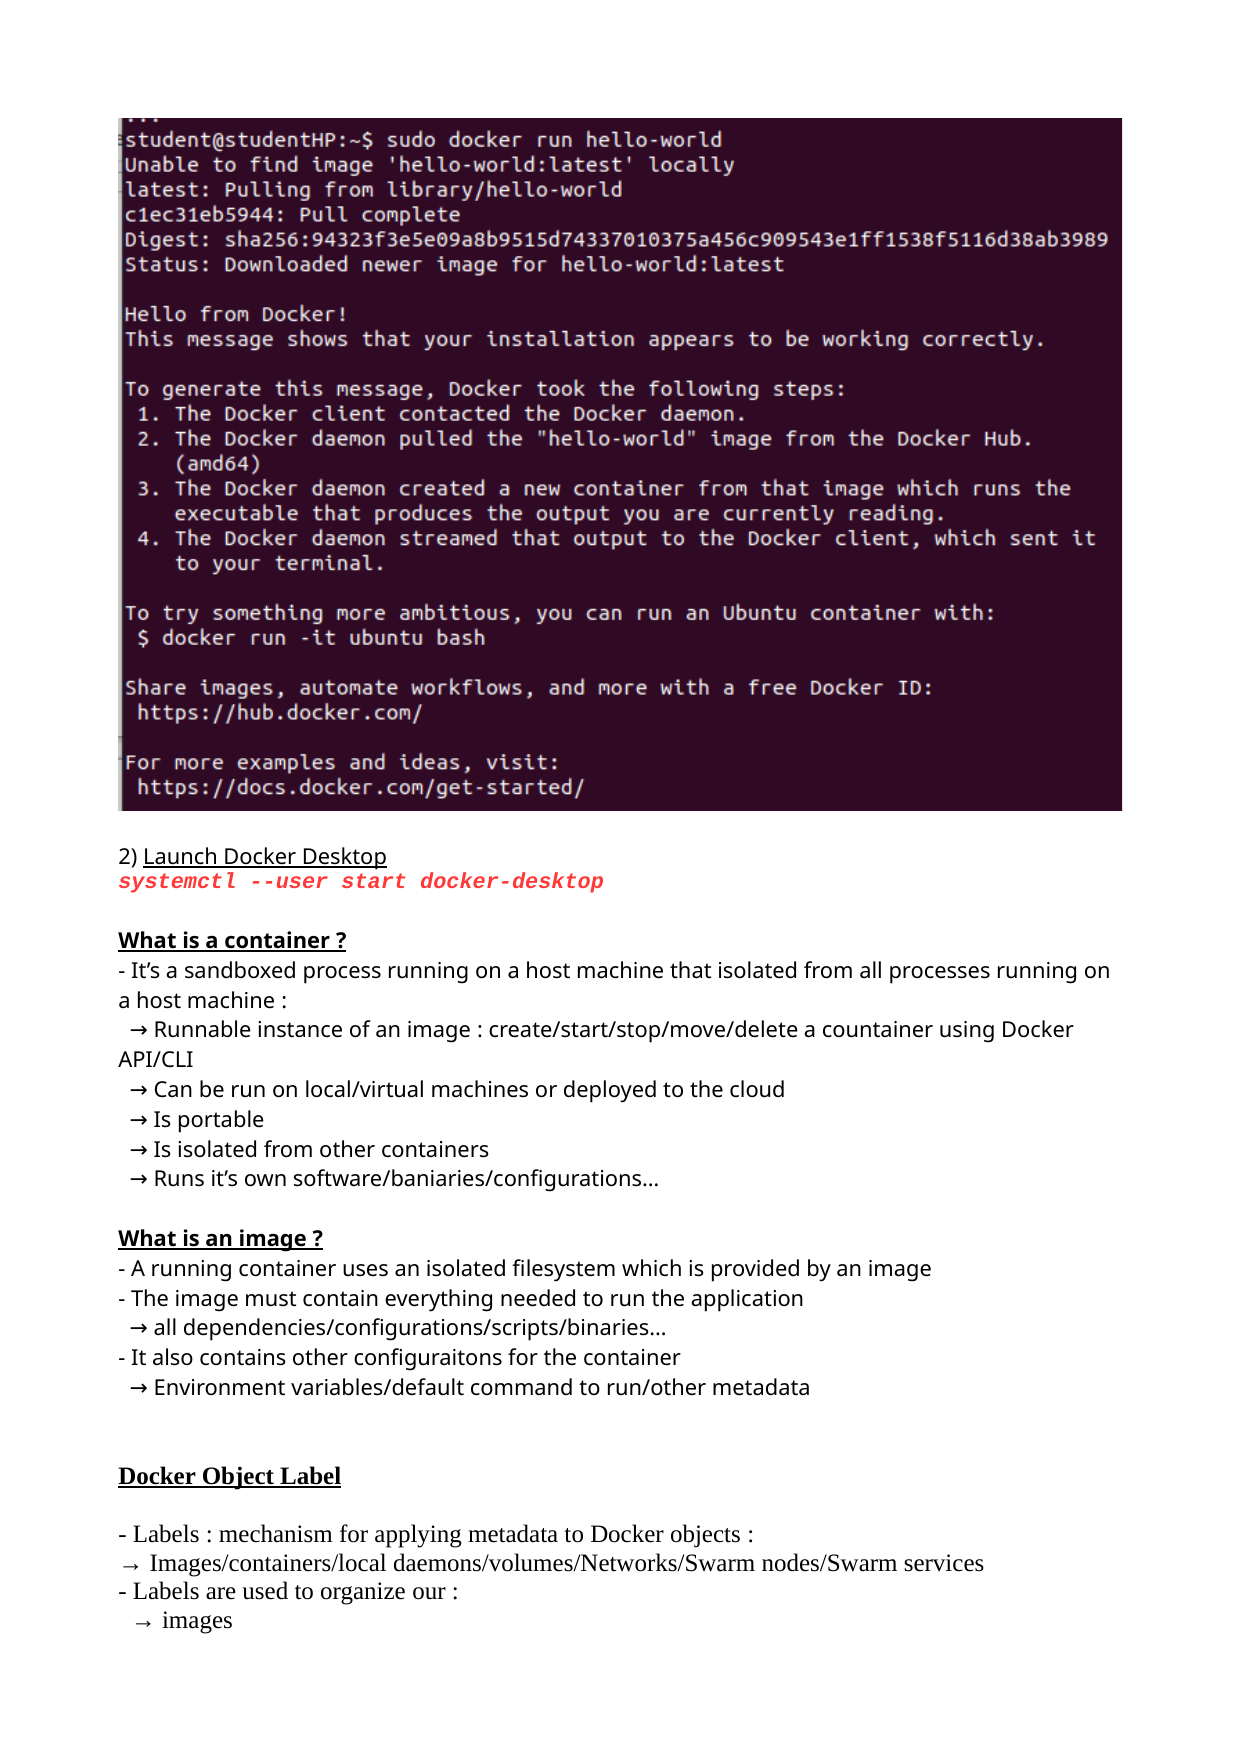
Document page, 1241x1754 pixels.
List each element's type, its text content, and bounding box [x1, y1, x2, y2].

text 2) Launch Docker Desktop [118, 841, 1122, 871]
text → Runs it’s own software/baniaries/configurations… [118, 1163, 1122, 1193]
text → Environment variables/default command to run/other metadata [118, 1372, 1122, 1402]
text → Runnable instance of an image : create/start/stop/move/delete a countainer using Docker API/CLI [118, 1014, 1122, 1074]
text - Labels : mechanism for applying metadata to Docker objects : [118, 1519, 1122, 1548]
text → Images/containers/local daemons/volumes/Networks/Swarm nodes/Swarm services [118, 1548, 1122, 1576]
text - It’s a sandboxed process running on a host machine that isolated from all processes running on a host machine : [118, 955, 1122, 1014]
text → images [118, 1605, 1122, 1634]
text → Can be run on local/virtual machines or deployed to the cloud [118, 1074, 1122, 1104]
text systemctl --user start docker-desktop [118, 871, 1122, 895]
text What is a container ? [118, 925, 1122, 955]
text Docker Object Label [118, 1461, 1122, 1490]
picture [118, 118, 1123, 811]
text - The image must contain everything needed to run the application [118, 1283, 1122, 1312]
text - It also contains other configuraitons for the container [118, 1342, 1122, 1372]
text → Is portable [118, 1104, 1122, 1134]
text - Labels are used to organize our : [118, 1576, 1122, 1605]
text → Is isolated from other containers [118, 1134, 1122, 1163]
text → all dependencies/configurations/scripts/binaries… [118, 1312, 1122, 1342]
text - A running container uses an isolated filesystem which is provided by an image [118, 1253, 1122, 1283]
text What is an image ? [118, 1223, 1122, 1253]
